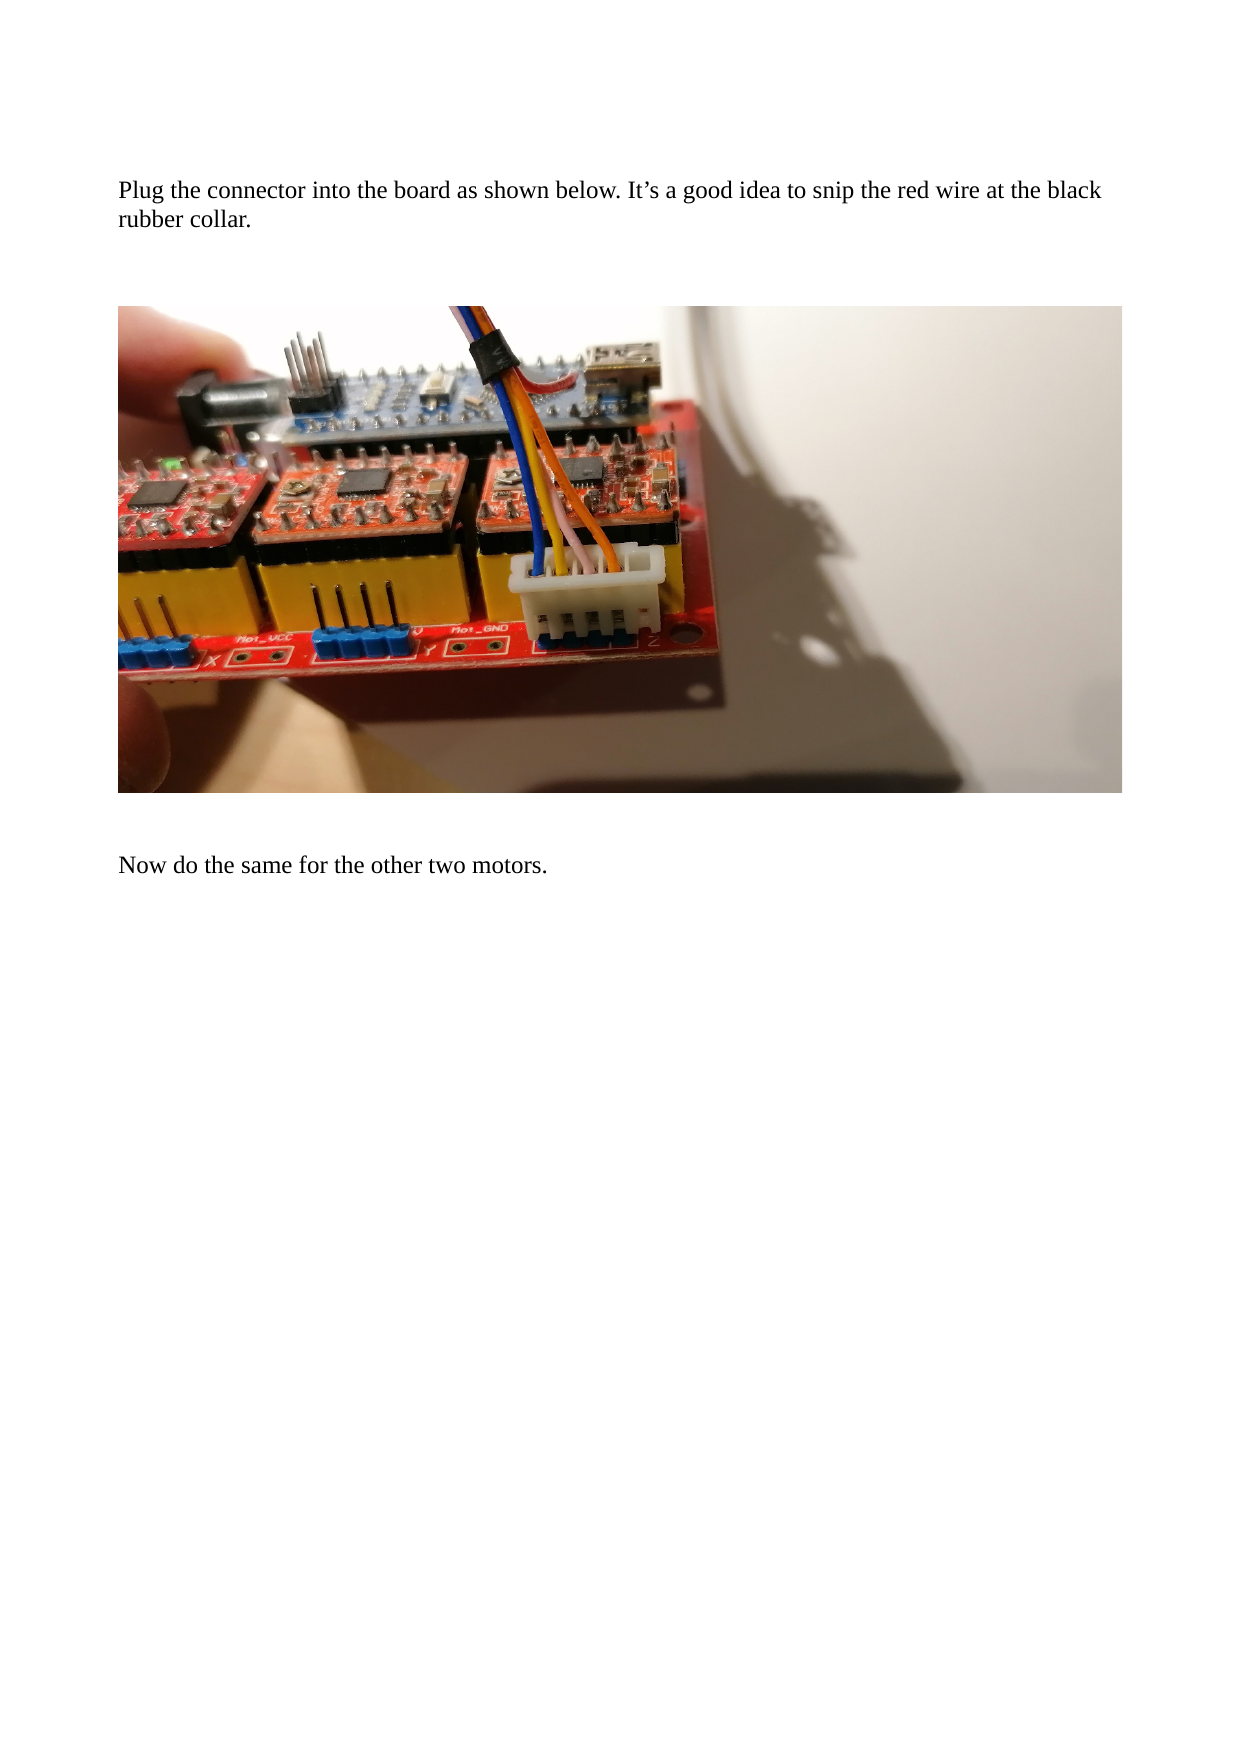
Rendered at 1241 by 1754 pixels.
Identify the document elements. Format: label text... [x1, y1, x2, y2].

text Plug the connector into the board as shown below. It’s a good idea to snip the red wire at the black rubber collar. [118, 176, 1122, 233]
text Now do the same for the other two motors. [118, 850, 1122, 878]
picture [118, 306, 1123, 793]
